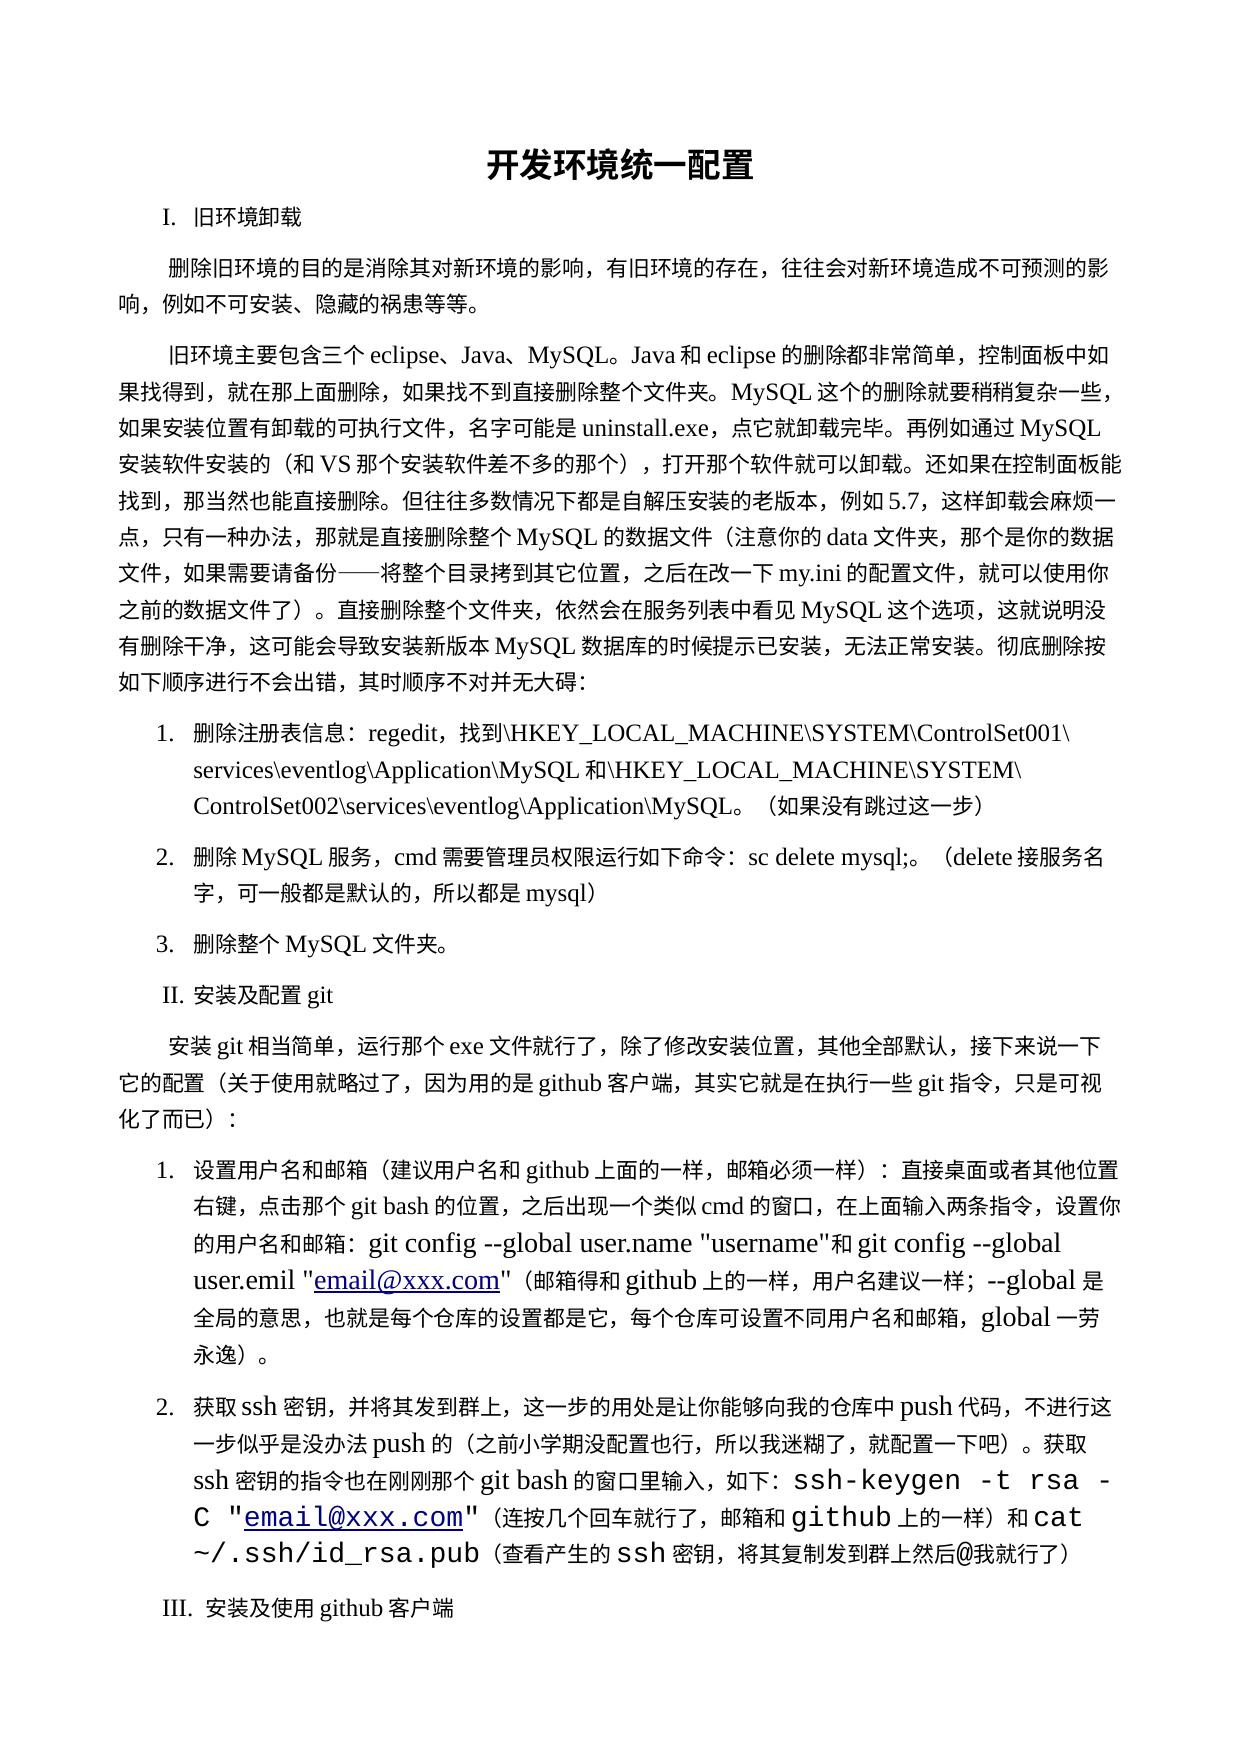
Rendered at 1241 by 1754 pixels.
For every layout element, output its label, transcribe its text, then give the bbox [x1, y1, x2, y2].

text 安装git相当简单，运行那个exe文件就行了，除了修改安装位置，其他全部默认，接下来说一下它的配置（关于使用就略过了，因为用的是github客户端，其实它就是在执行一些git指令，只是可视化了而已）： [118, 1029, 1122, 1133]
list 设置用户名和邮箱（建议用户名和github上面的一样，邮箱必须一样）：直接桌面或者其他位置右键，点击那个git bash的位置，之后出现一个类似cmd的窗口，在上面输入两条指令，设置你的用户名和邮箱：git config --global user.name "username"和git config --global user.emil "email@xxx.com"（邮箱得和github上的一样，用户名建议一样；--global是全局的意思，也就是每个仓库的设置都是它，每个仓库可设置不同用户名和邮箱，global一劳永逸）。 [156, 1153, 1122, 1369]
list 安装及使用github客户端 [118, 1591, 1122, 1622]
list 旧环境卸载 [118, 200, 1122, 232]
list 获取ssh密钥，并将其发到群上，这一步的用处是让你能够向我的仓库中push代码，不进行这一步似乎是没办法push的（之前小学期没配置也行，所以我迷糊了，就配置一下吧）。获取ssh密钥的指令也在刚刚那个git bash的窗口里输入，如下：ssh-keygen -t rsa -C "email@xxx.com"（连按几个回车就行了，邮箱和github上的一样）和cat ~/.ssh/id_rsa.pub（查看产生的ssh密钥，将其复制发到群上然后@我就行了） [156, 1389, 1122, 1571]
list 删除注册表信息：regedit，找到\HKEY_LOCAL_MACHINE\SYSTEM\ControlSet001\services\eventlog\Application\MySQL和\HKEY_LOCAL_MACHINE\SYSTEM\ControlSet002\services\eventlog\Application\MySQL。（如果没有跳过这一步） [156, 716, 1122, 821]
list 删除MySQL服务，cmd需要管理员权限运行如下命令：sc delete mysql;。（delete接服务名字，可一般都是默认的，所以都是mysql） [156, 840, 1122, 908]
subtitle 开发环境统一配置 [118, 139, 1122, 187]
text 旧环境主要包含三个eclipse、Java、MySQL。Java和eclipse的删除都非常简单，控制面板中如果找得到，就在那上面删除，如果找不到直接删除整个文件夹。MySQL这个的删除就要稍稍复杂一些，如果安装位置有卸载的可执行文件，名字可能是uninstall.exe，点它就卸载完毕。再例如通过MySQL安装软件安装的（和VS那个安装软件差不多的那个），打开那个软件就可以卸载。还如果在控制面板能找到，那当然也能直接删除。但往往多数情况下都是自解压安装的老版本，例如5.7，这样卸载会麻烦一点，只有一种办法，那就是直接删除整个MySQL的数据文件（注意你的data文件夹，那个是你的数据文件，如果需要请备份——将整个目录拷到其它位置，之后在改一下my.ini的配置文件，就可以使用你之前的数据文件了）。直接删除整个文件夹，依然会在服务列表中看见MySQL这个选项，这就说明没有删除干净，这可能会导致安装新版本MySQL数据库的时候提示已安装，无法正常安装。彻底删除按如下顺序进行不会出错，其时顺序不对并无大碍： [118, 338, 1122, 697]
list 安装及配置git [118, 978, 1122, 1010]
list 删除整个MySQL文件夹。 [156, 927, 1122, 959]
text 删除旧环境的目的是消除其对新环境的影响，有旧环境的存在，往往会对新环境造成不可预测的影响，例如不可安装、隐藏的祸患等等。 [118, 251, 1122, 319]
